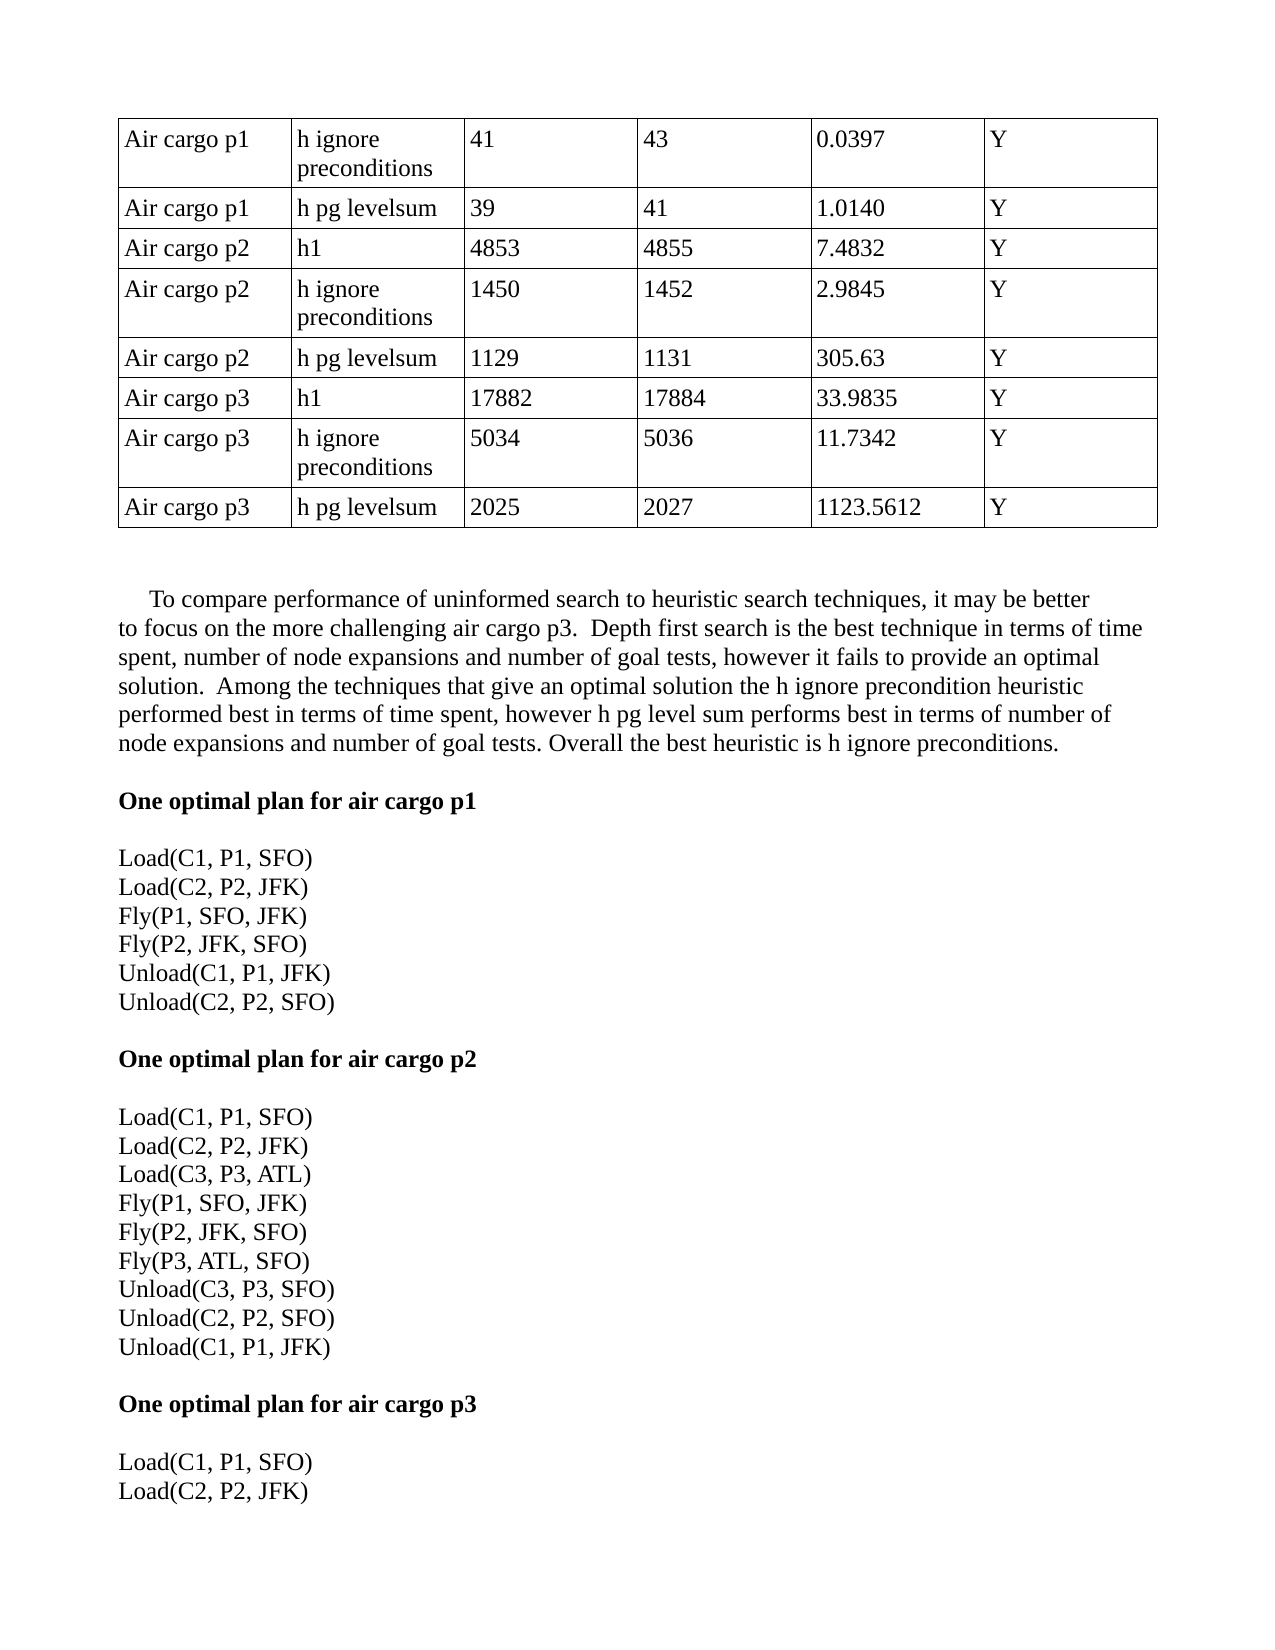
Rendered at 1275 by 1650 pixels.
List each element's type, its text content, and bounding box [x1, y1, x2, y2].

table_cell Air cargo p3 [119, 378, 291, 417]
table_cell Y [985, 188, 1157, 227]
text Unload(C3, P3, SFO) [118, 1274, 1157, 1303]
table_cell 5034 [465, 419, 637, 487]
text One optimal plan for air cargo p3 [118, 1389, 1157, 1418]
text Fly(P2, JFK, SFO) [118, 1217, 1157, 1246]
table_cell 1129 [465, 338, 637, 377]
table_cell 5036 [638, 419, 811, 487]
table_cell 1123.5612 [812, 488, 984, 527]
table_cell 1.0140 [812, 188, 984, 227]
table_cell Y [985, 119, 1157, 187]
table_cell h pg levelsum [292, 488, 464, 527]
table_cell Air cargo p3 [119, 488, 291, 527]
table_cell h ignore preconditions [292, 419, 464, 487]
table_cell Y [985, 419, 1157, 487]
text to focus on the more challenging air cargo p3. Depth first search is the best technique in terms of time spent, number of node expansions and number of goal tests, however it fails to provide an optimal solution. Among the techniques that give an optimal solution the h ignore precondition heuristic performed best in terms of time spent, however h pg level sum performs best in terms of number of node expansions and number of goal tests. Overall the best heuristic is h ignore preconditions. [118, 613, 1157, 757]
table_cell 17882 [465, 378, 637, 417]
text Unload(C1, P1, JFK) [118, 1332, 1157, 1361]
table_cell Air cargo p2 [119, 338, 291, 377]
text One optimal plan for air cargo p1 [118, 786, 1157, 814]
text Unload(C2, P2, SFO) [118, 987, 1157, 1016]
table_cell h pg levelsum [292, 188, 464, 227]
table_cell 2.9845 [812, 269, 984, 337]
text One optimal plan for air cargo p2 [118, 1044, 1157, 1073]
text Fly(P3, ATL, SFO) [118, 1246, 1157, 1274]
table_cell Y [985, 488, 1157, 527]
table_cell Y [985, 378, 1157, 417]
table_cell 33.9835 [812, 378, 984, 417]
table_cell Y [985, 269, 1157, 337]
table_cell h ignore preconditions [292, 119, 464, 187]
table_cell h1 [292, 229, 464, 268]
table_cell 17884 [638, 378, 811, 417]
table_cell h pg levelsum [292, 338, 464, 377]
text Load(C2, P2, JFK) [118, 1476, 1157, 1504]
text Load(C1, P1, SFO) [118, 1447, 1157, 1476]
text Unload(C2, P2, SFO) [118, 1303, 1157, 1332]
table_cell 43 [638, 119, 811, 187]
table_cell 1452 [638, 269, 811, 337]
table_cell 41 [465, 119, 637, 187]
table_cell 1450 [465, 269, 637, 337]
table_cell Air cargo p1 [119, 188, 291, 227]
table_cell Air cargo p2 [119, 229, 291, 268]
table_cell 1131 [638, 338, 811, 377]
text Fly(P1, SFO, JFK) [118, 1188, 1157, 1217]
table_cell Y [985, 229, 1157, 268]
table_cell Air cargo p1 [119, 119, 291, 187]
table_cell 39 [465, 188, 637, 227]
table_cell 305.63 [812, 338, 984, 377]
table_cell 11.7342 [812, 419, 984, 487]
text Load(C3, P3, ATL) [118, 1159, 1157, 1188]
text Fly(P1, SFO, JFK) [118, 901, 1157, 929]
table_cell 2025 [465, 488, 637, 527]
table_cell Air cargo p2 [119, 269, 291, 337]
text Load(C1, P1, SFO) [118, 843, 1157, 872]
text Unload(C1, P1, JFK) [118, 958, 1157, 987]
table_cell 0.0397 [812, 119, 984, 187]
text Fly(P2, JFK, SFO) [118, 929, 1157, 958]
text Load(C1, P1, SFO) [118, 1102, 1157, 1131]
table_cell 7.4832 [812, 229, 984, 268]
table_cell 4855 [638, 229, 811, 268]
table_cell 4853 [465, 229, 637, 268]
table_cell 41 [638, 188, 811, 227]
table_cell Air cargo p3 [119, 419, 291, 487]
table_cell h ignore preconditions [292, 269, 464, 337]
table_cell 2027 [638, 488, 811, 527]
text Load(C2, P2, JFK) [118, 872, 1157, 901]
text To compare performance of uninformed search to heuristic search techniques, it may be better [118, 584, 1157, 613]
table_cell h1 [292, 378, 464, 417]
text Load(C2, P2, JFK) [118, 1131, 1157, 1159]
table_cell Y [985, 338, 1157, 377]
